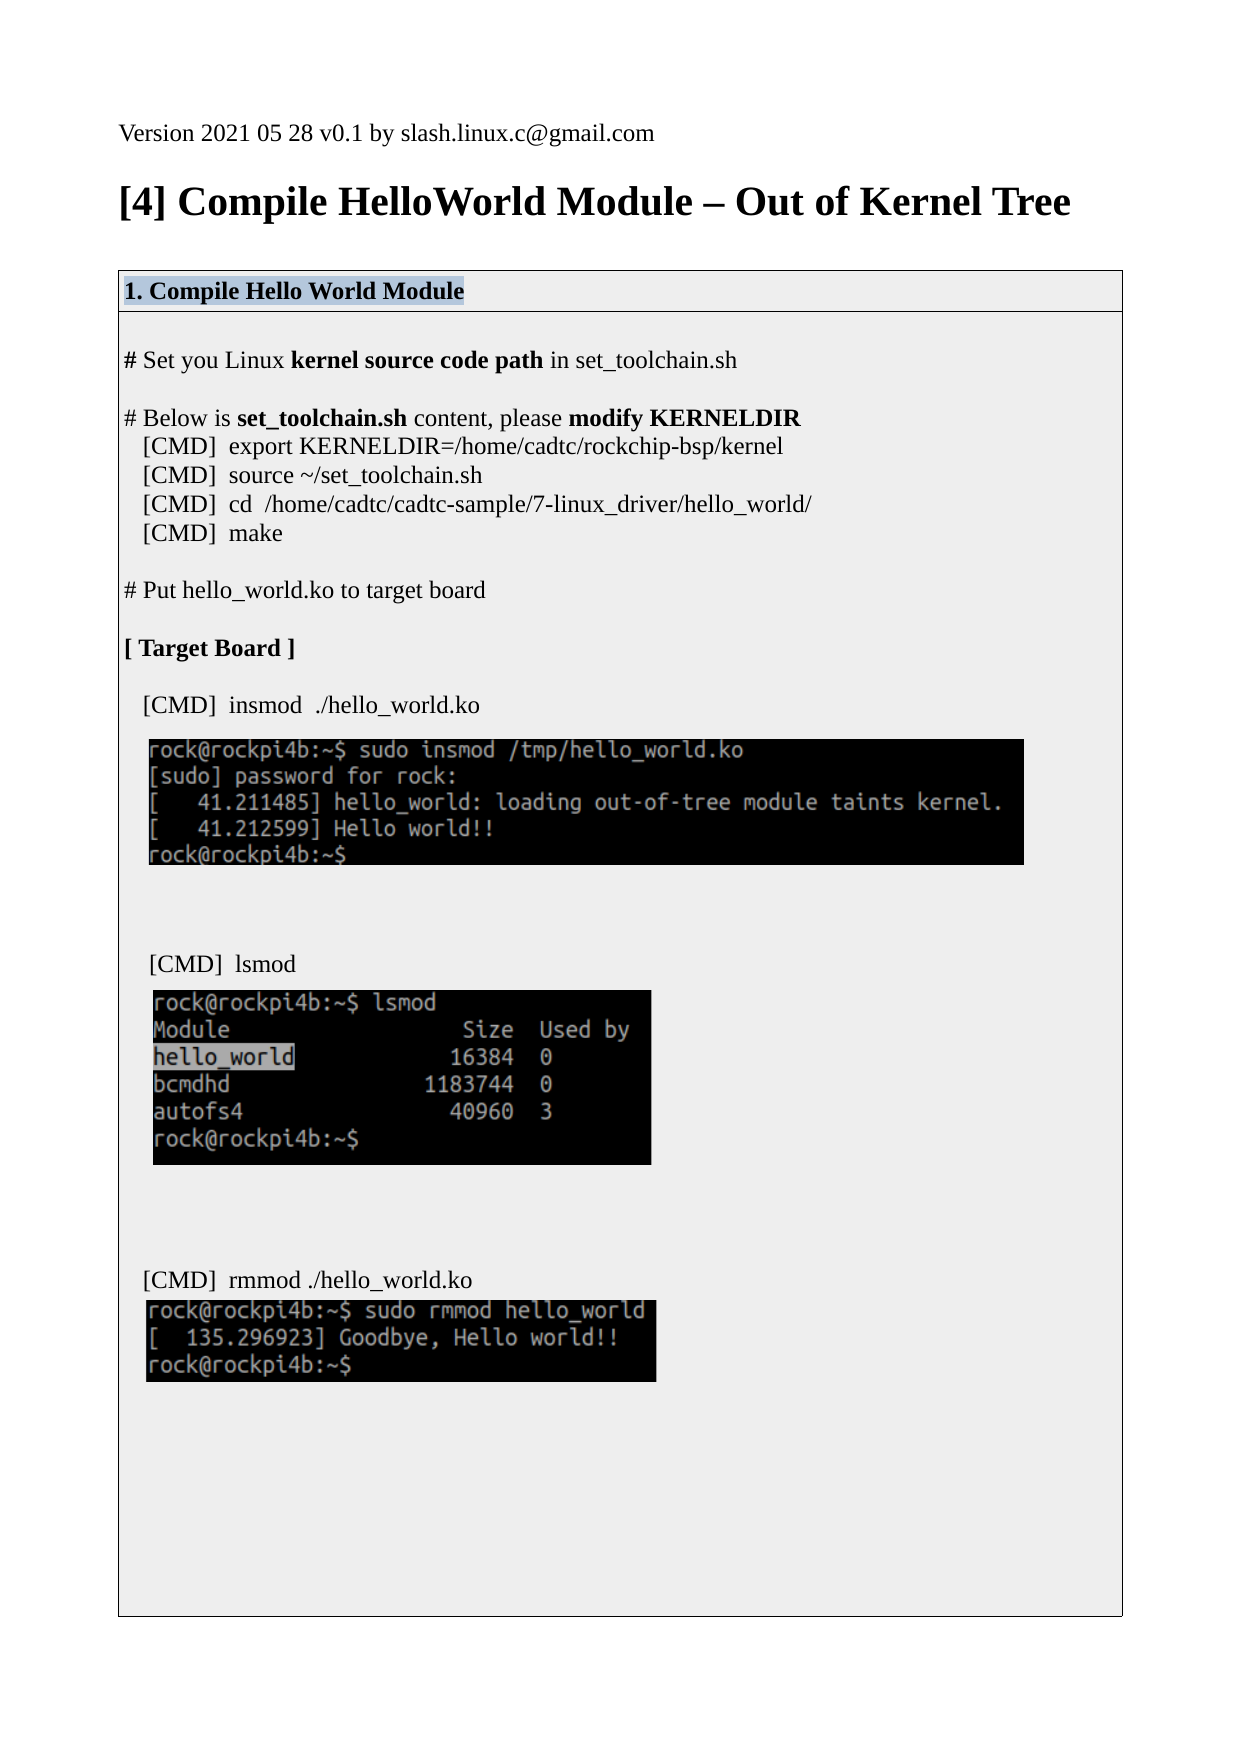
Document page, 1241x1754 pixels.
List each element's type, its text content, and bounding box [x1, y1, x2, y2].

table_header 1. Compile Hello World Module [119, 271, 1122, 311]
picture [148, 739, 1024, 865]
picture [145, 1300, 657, 1382]
table_cell # Set you Linux kernel source code path in set_toolchain.sh # Below is set_toolchain.sh content, please modify KERNELDIR [CMD] export KERNELDIR=/home/cadtc/rockchip-bsp/kernel [CMD] source ~/set_toolchain.sh [CMD] cd /home/cadtc/cadtc-sample/7-linux_driver/hello_world/ [CMD] make # Put hello_world.ko to target board [ Target Board ] [CMD] insmod ./hello_world.ko [CMD] lsmod [CMD] rmmod ./hello_world.ko [119, 312, 1122, 1616]
picture [153, 990, 652, 1165]
subtitle [4] Compile HelloWorld Module – Out of Kernel Tree [118, 176, 1122, 258]
